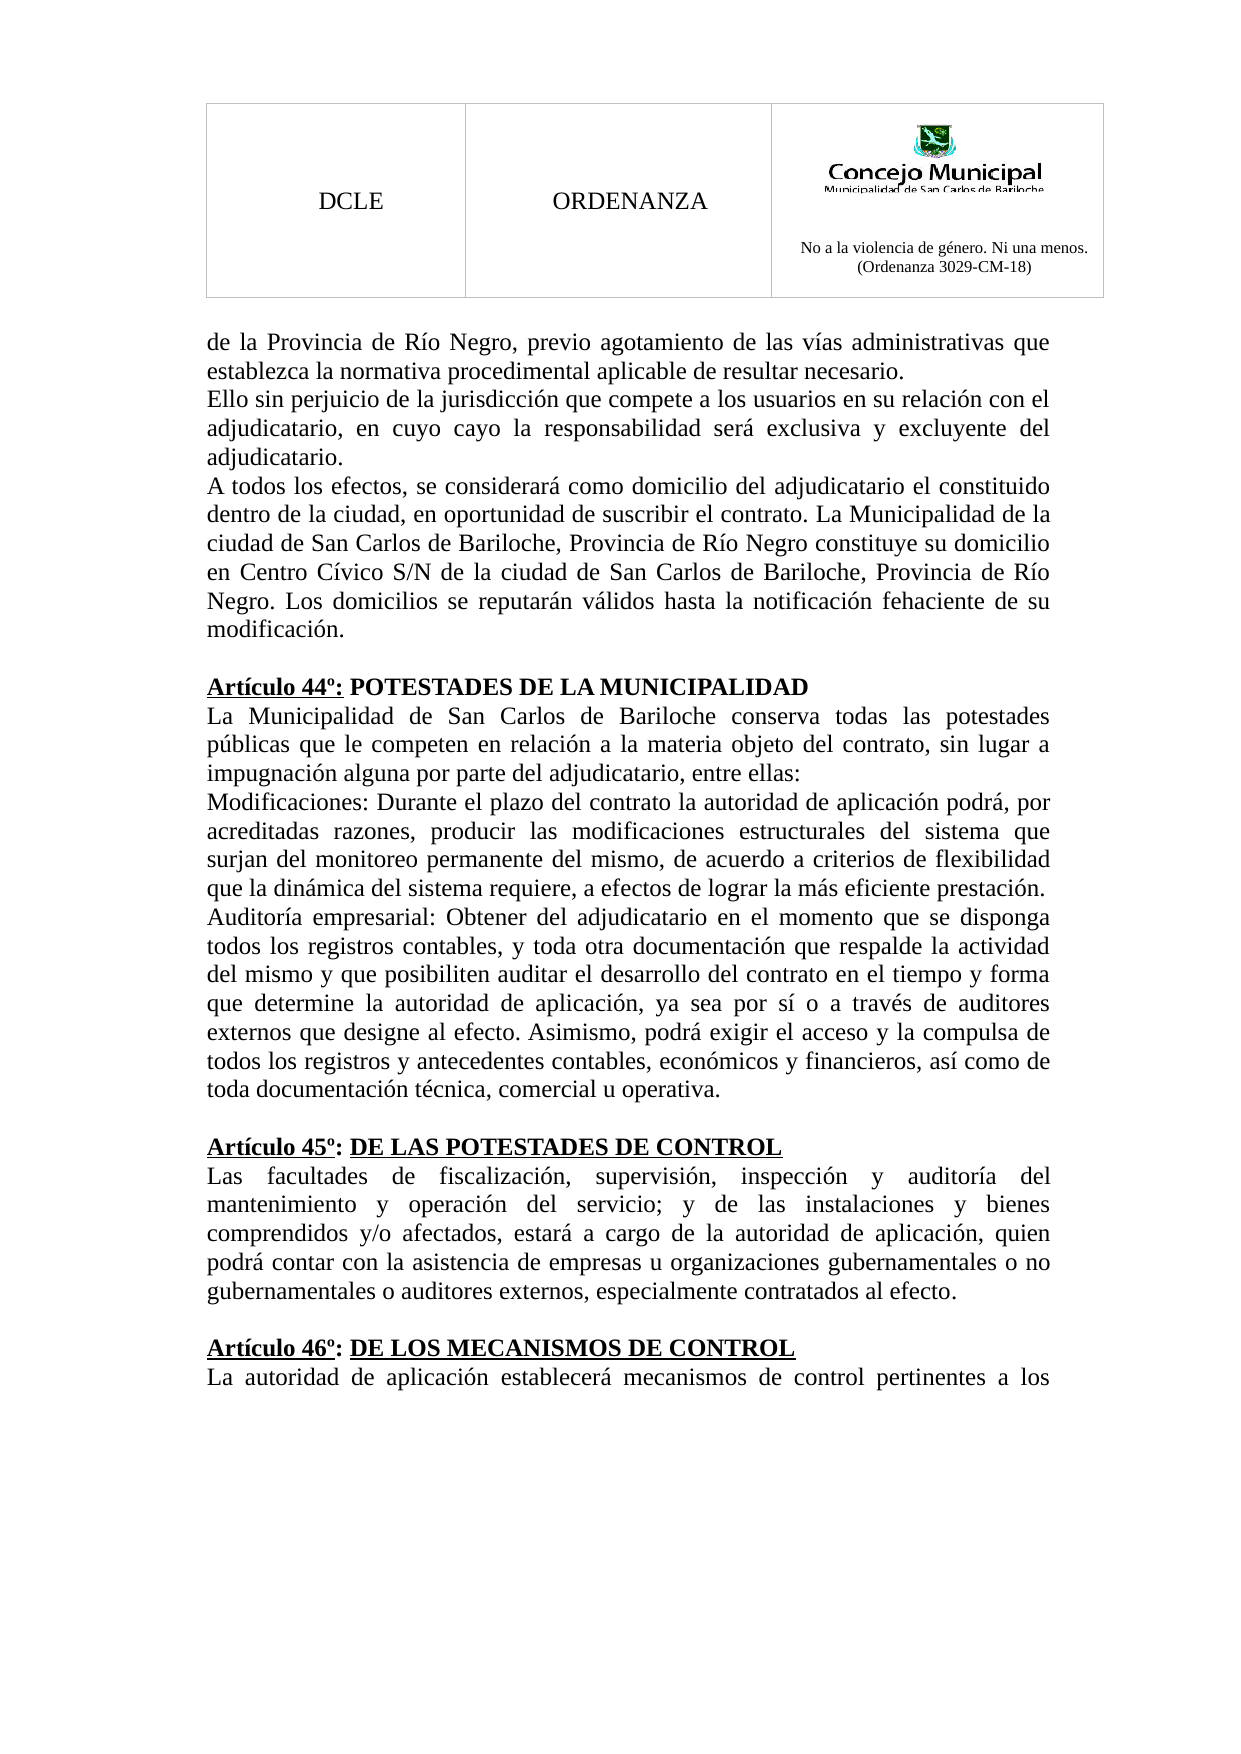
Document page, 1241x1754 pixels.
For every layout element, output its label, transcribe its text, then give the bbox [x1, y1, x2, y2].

text A todos los efectos, se considerará como domicilio del adjudicatario el constituido dentro de la ciudad, en oportunidad de suscribir el contrato. La Municipalidad de la ciudad de San Carlos de Bariloche, Provincia de Río Negro constituye su domicilio en Centro Cívico S/N de la ciudad de San Carlos de Bariloche, Provincia de Río Negro. Los domicilios se reputarán válidos hasta la notificación fehaciente de su modificación. [207, 471, 1051, 643]
text Artículo 45º: DE LAS POTESTADES DE CONTROL [207, 1132, 1051, 1161]
text Ello sin perjuicio de la jurisdicción que compete a los usuarios en su relación con el adjudicatario, en cuyo cayo la responsabilidad será exclusiva y excluyente del adjudicatario. [207, 384, 1051, 471]
text Artículo 44º: POTESTADES DE LA MUNICIPALIDAD [207, 672, 1051, 701]
text Modificaciones: Durante el plazo del contrato la autoridad de aplicación podrá, por acreditadas razones, producir las modificaciones estructurales del sistema que surjan del monitoreo permanente del mismo, de acuerdo a criterios de flexibilidad que la dinámica del sistema requiere, a efectos de lograr la más eficiente prestación. [207, 787, 1051, 902]
text Auditoría empresarial: Obtener del adjudicatario en el momento que se disponga todos los registros contables, y toda otra documentación que respalde la actividad del mismo y que posibiliten auditar el desarrollo del contrato en el tiempo y forma que determine la autoridad de aplicación, ya sea por sí o a través de auditores externos que designe al efecto. Asimismo, podrá exigir el acceso y la compulsa de todos los registros y antecedentes contables, económicos y financieros, así como de toda documentación técnica, comercial u operativa. [207, 902, 1051, 1103]
text La Municipalidad de San Carlos de Bariloche conserva todas las potestades públicas que le competen en relación a la materia objeto del contrato, sin lugar a impugnación alguna por parte del adjudicatario, entre ellas: [207, 701, 1051, 787]
text de la Provincia de Río Negro, previo agotamiento de las vías administrativas que establezca la normativa procedimental aplicable de resultar necesario. [207, 327, 1051, 384]
text La autoridad de aplicación establecerá mecanismos de control pertinentes a los [207, 1362, 1051, 1391]
text Las facultades de fiscalización, supervisión, inspección y auditoría del mantenimiento y operación del servicio; y de las instalaciones y bienes comprendidos y/o afectados, estará a cargo de la autoridad de aplicación, quien podrá contar con la asistencia de empresas u organizaciones gubernamentales o no gubernamentales o auditores externos, especialmente contratados al efecto. [207, 1161, 1051, 1304]
text Artículo 46º: DE LOS MECANISMOS DE CONTROL [207, 1333, 1051, 1362]
